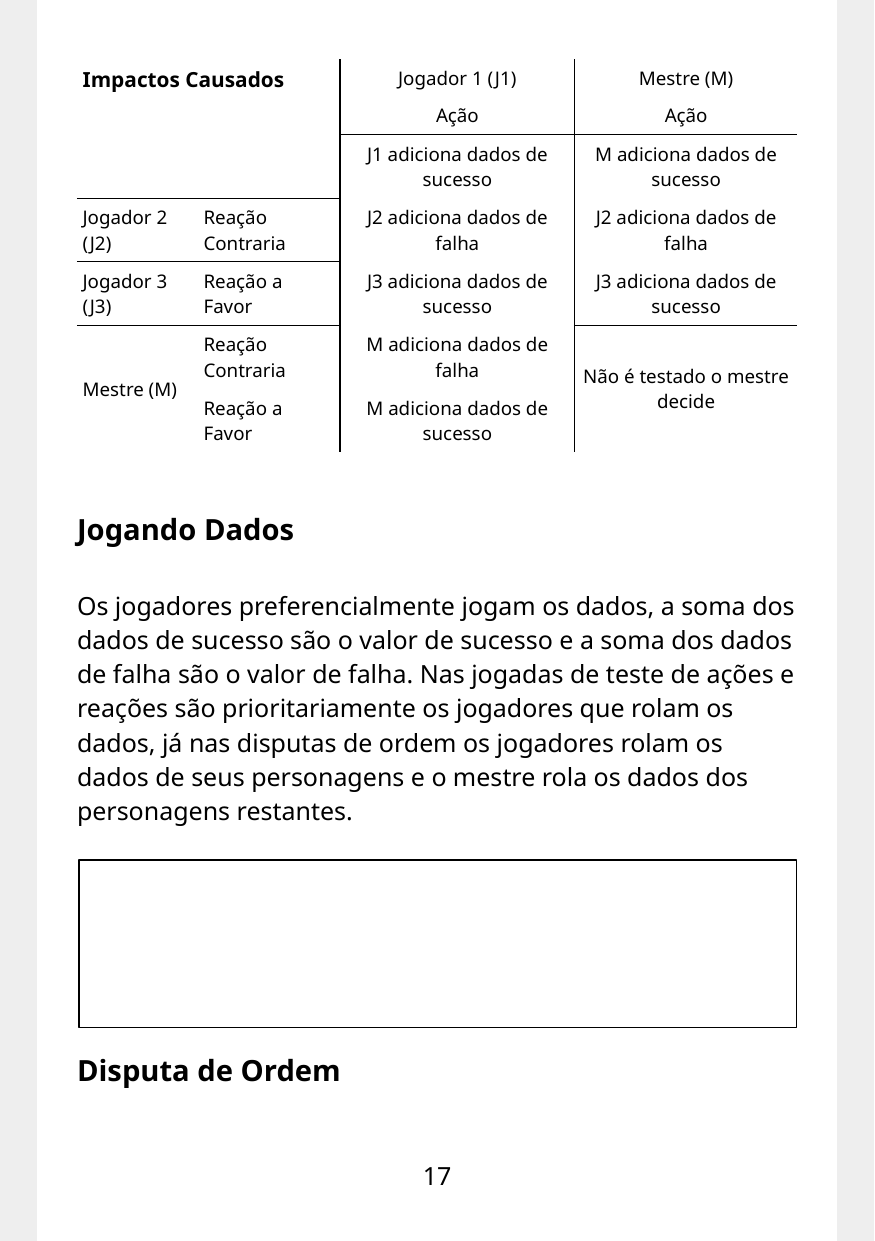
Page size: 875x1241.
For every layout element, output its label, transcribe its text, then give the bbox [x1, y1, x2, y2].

table_cell J2 adiciona dados de falha [341, 198, 574, 261]
table_cell Ação [575, 96, 797, 134]
subtitle Jogando Dados [77, 509, 797, 549]
table_cell Ação [341, 96, 574, 134]
table_header Impactos Causados [77, 59, 339, 198]
table_header Mestre (M) [575, 59, 797, 96]
table_cell Jogador 2 (J2) [77, 199, 198, 261]
subtitle Disputa de Ordem [77, 867, 797, 1089]
text Os jogadores preferencialmente jogam os dados, a soma dos dados de sucesso são o valor de sucesso e a soma dos dados de falha são o valor de falha. Nas jogadas de teste de ações e reações são prioritariamente os jogadores que rolam os dados, já nas disputas de ordem os jogadores rolam os dados de seus personagens e o mestre rola os dados dos personagens restantes. [77, 589, 797, 827]
table_cell J2 adiciona dados de falha [575, 198, 797, 261]
table_cell Reação a Favor [198, 388, 339, 452]
table_cell J1 adiciona dados de sucesso [341, 135, 574, 198]
table_cell M adiciona dados de sucesso [341, 388, 574, 452]
table_cell M adiciona dados de sucesso [575, 135, 797, 198]
table_cell Mestre (M) [77, 326, 198, 452]
table_cell J3 adiciona dados de sucesso [575, 261, 797, 325]
table_cell J3 adiciona dados de sucesso [341, 261, 574, 325]
table_cell Reação a Favor [198, 262, 339, 325]
table_cell Não é testado o mestre decide [575, 326, 797, 452]
table_cell Reação Contraria [198, 326, 339, 388]
table_cell Reação Contraria [198, 199, 339, 261]
table_cell M adiciona dados de falha [341, 325, 574, 388]
table_cell Jogador 3 (J3) [77, 262, 198, 325]
table_header Jogador 1 (J1) [341, 59, 574, 96]
